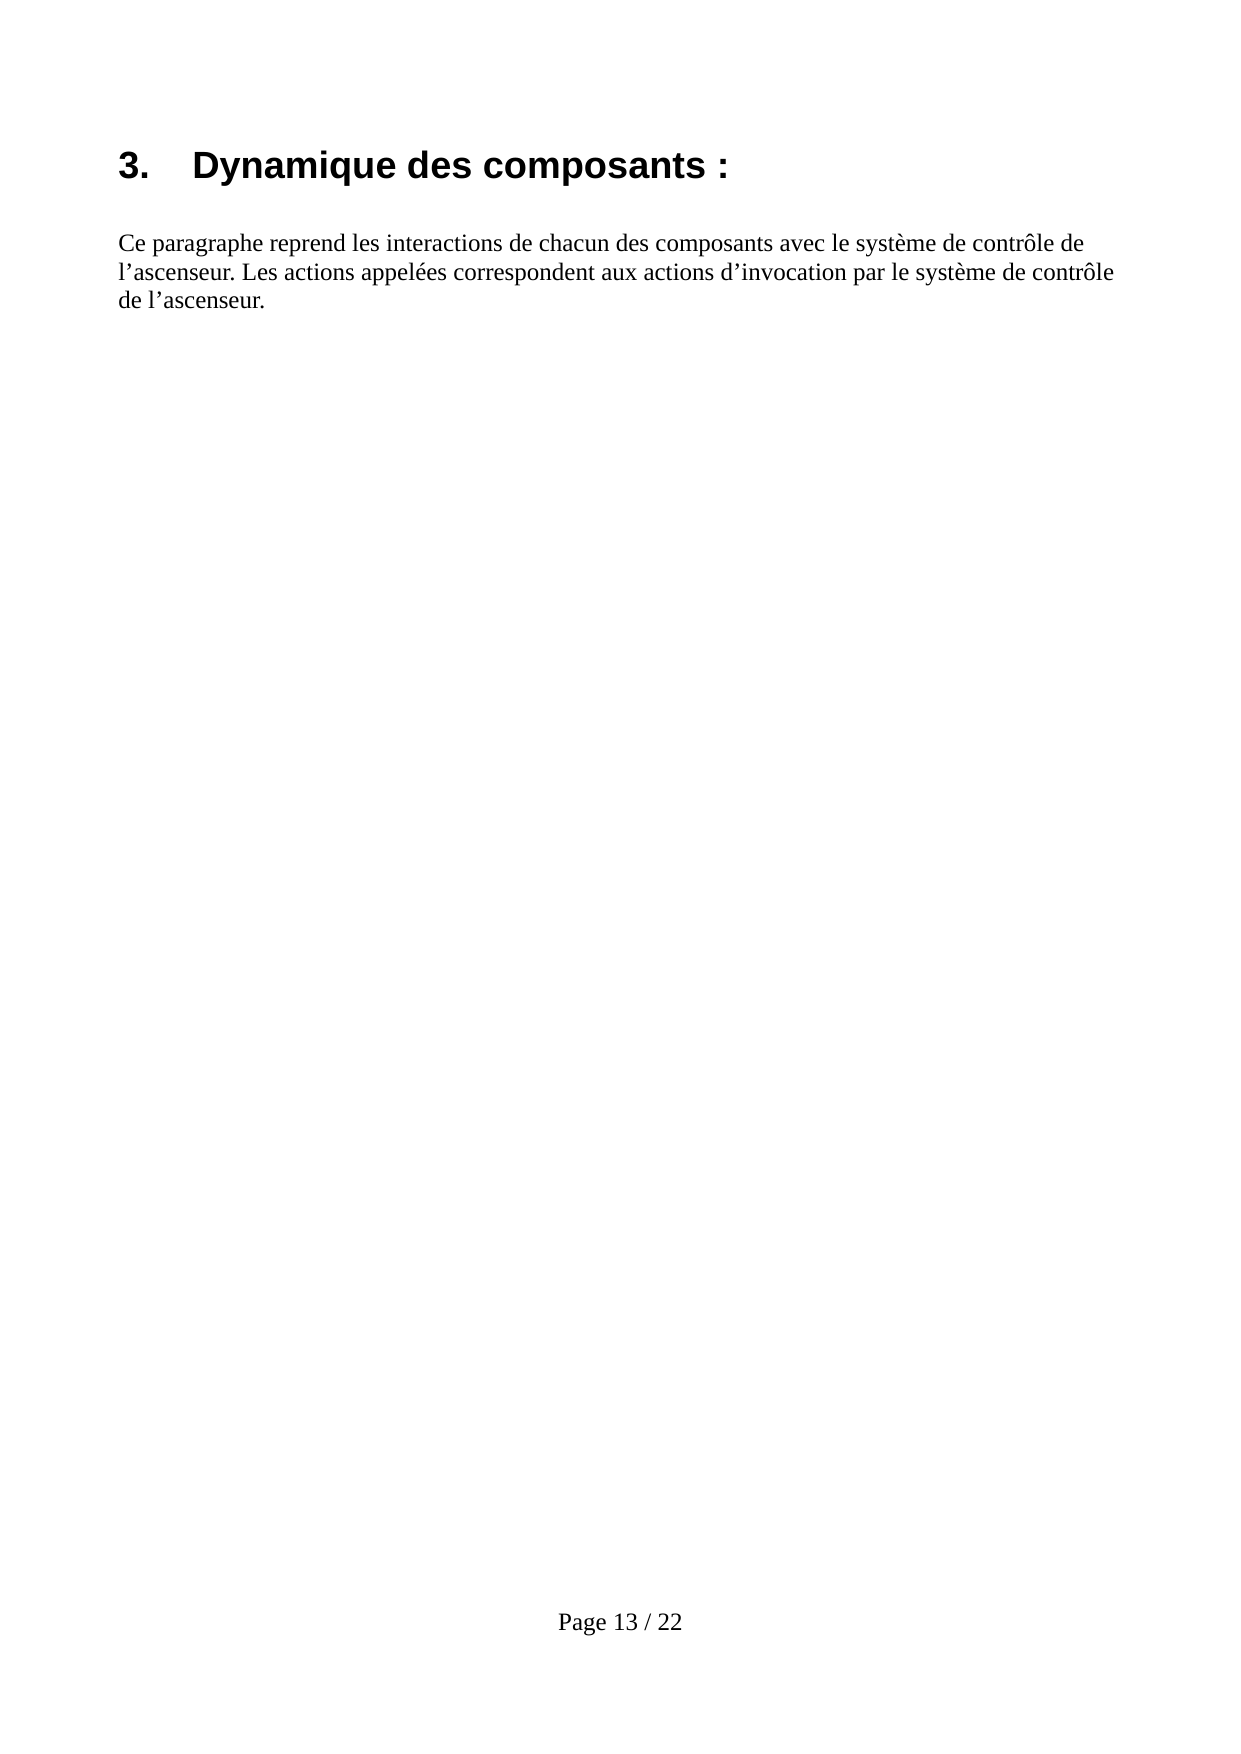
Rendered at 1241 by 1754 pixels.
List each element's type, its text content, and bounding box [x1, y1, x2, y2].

text Ce paragraphe reprend les interactions de chacun des composants avec le système de contrôle de l’ascenseur. Les actions appelées correspondent aux actions d’invocation par le système de contrôle de l’ascenseur. [118, 228, 1122, 314]
subtitle 3. Dynamique des composants : [118, 143, 1122, 187]
